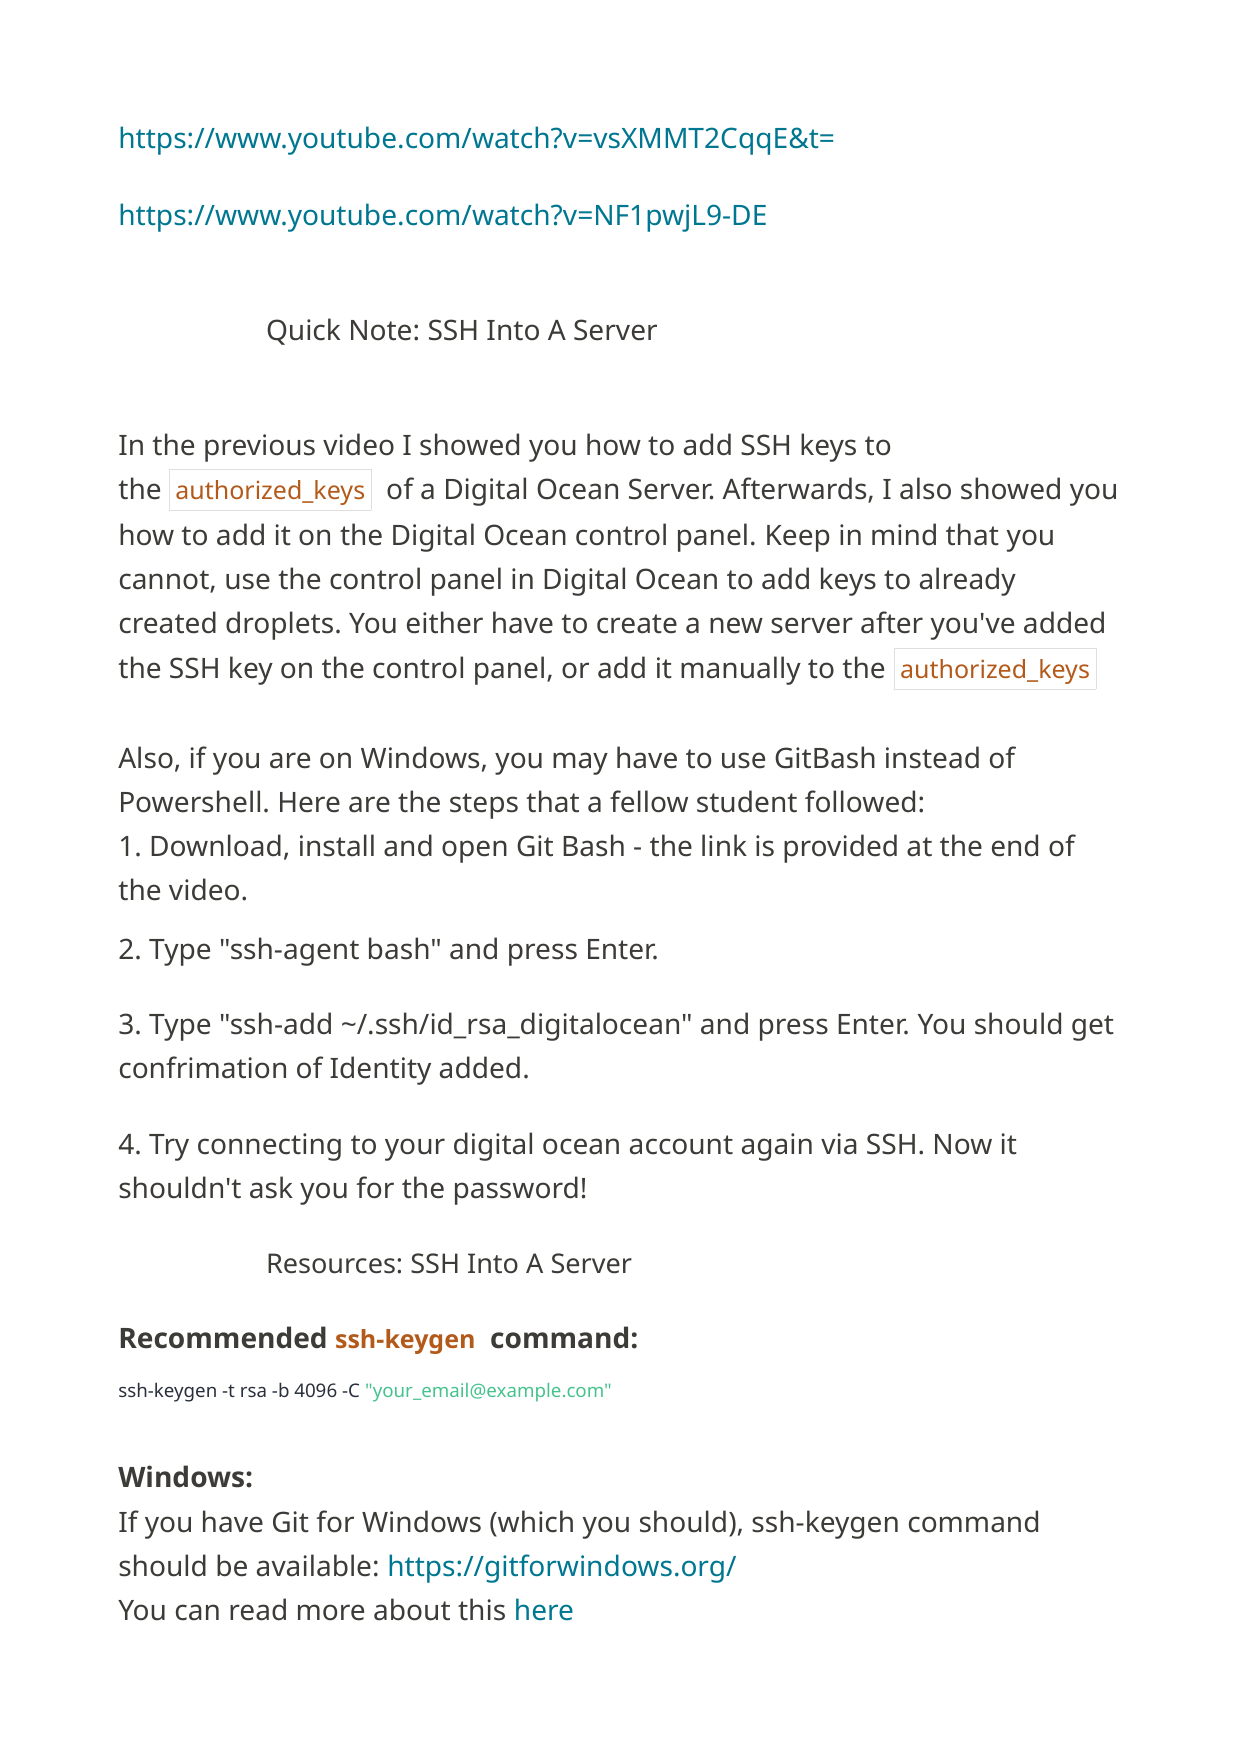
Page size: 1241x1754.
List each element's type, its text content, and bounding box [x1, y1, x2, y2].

text Quick Note: SSH Into A Server [118, 310, 1122, 348]
text Windows: If you have Git for Windows (which you should), ssh-keygen command should be available: https://gitforwindows.org/ You can read more about this here [118, 1414, 1122, 1628]
text Resources: SSH Into A Server [118, 1243, 1122, 1282]
text 2. Type "ssh-agent bash" and press Enter. [118, 929, 1122, 968]
text ssh-keygen -t rsa -b 4096 -C "your_email@example.com" [118, 1377, 1122, 1403]
text 3. Type "ssh-add ~/.ssh/id_rsa_digitalocean" and press Enter. You should get confrimation of Identity added. [118, 1004, 1122, 1087]
text In the previous video I showed you how to add SSH keys to the authorized_keys of a Digital Ocean Server. Afterwards, I also showed you how to add it on the Digital Ocean control panel. Keep in mind that you cannot, use the control panel in Digital Ocean to add keys to already created droplets. You either have to create a new server after you've added the SSH key on the control panel, or add it manually to the authorized_keys Also, if you are on Windows, you may have to use GitBash instead of Powershell. Here are the steps that a fellow student followed: 1. Download, install and open Git Bash - the link is provided at the end of the video. [118, 425, 1122, 909]
text Recommended ssh-keygen command: [118, 1319, 1122, 1357]
text https://www.youtube.com/watch?v=vsXMMT2CqqE&t= https://www.youtube.com/watch?v=NF1pwjL9-DE [118, 118, 1122, 233]
text 4. Try connecting to your digital ocean account again via SSH. Now it shouldn't ask you for the password! [118, 1124, 1122, 1206]
